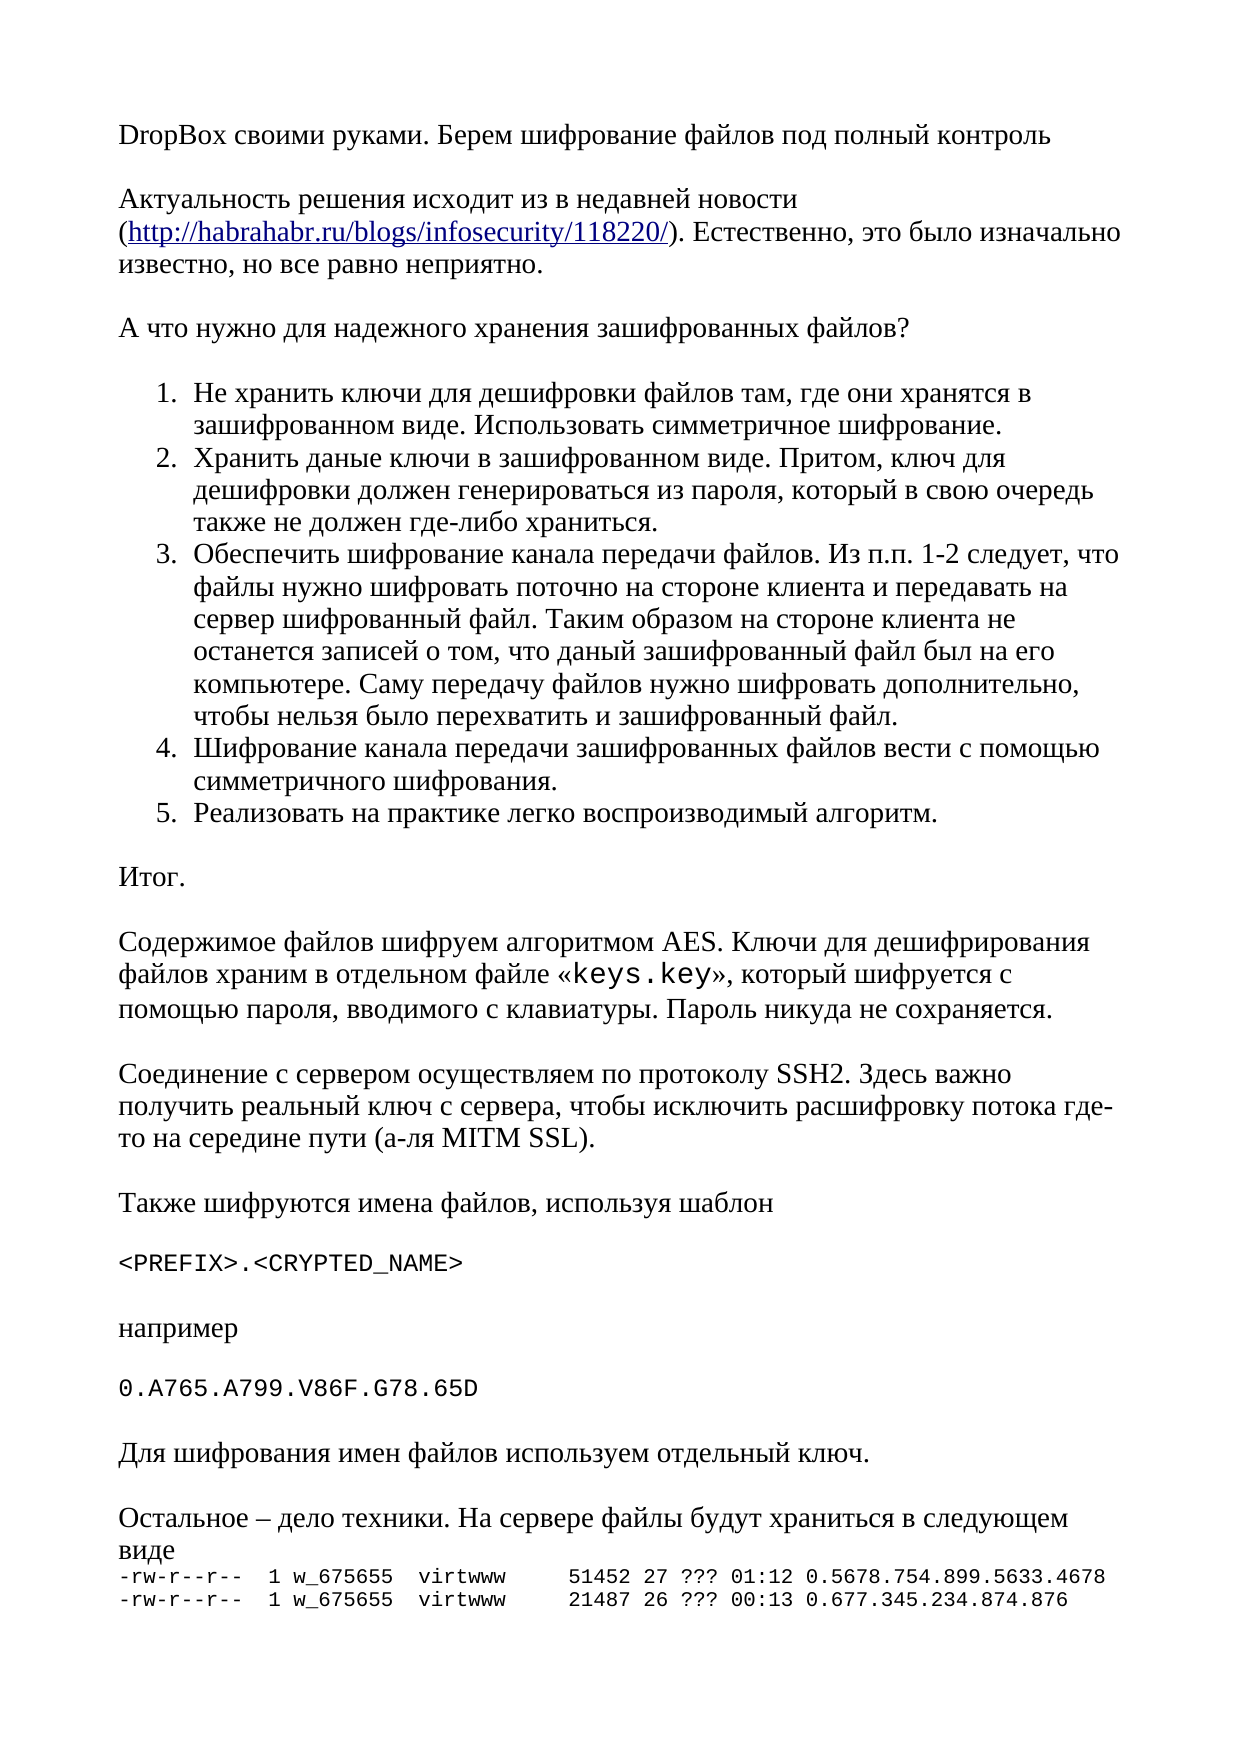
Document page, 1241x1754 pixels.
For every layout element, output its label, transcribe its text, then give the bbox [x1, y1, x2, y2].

list Шифрование канала передачи зашифрованных файлов вести с помощью симметричного шифрования. [156, 732, 1122, 796]
text Актуальность решения исходит из в недавней новости (http://habrahabr.ru/blogs/infosecurity/118220/). Естественно, это было изначально известно, но все равно неприятно. [118, 183, 1122, 279]
text Итог. [118, 861, 1122, 893]
text Соединение с сервером осуществляем по протоколу SSH2. Здесь важно получить реальный ключ с сервера, чтобы исключить расшифровку потока где-то на середине пути (а-ля MITM SSL). [118, 1057, 1122, 1154]
text Для шифрования имен файлов используем отдельный ключ. [118, 1437, 1122, 1469]
text Также шифруются имена файлов, используя шаблон [118, 1186, 1122, 1218]
list Реализовать на практике легко воспроизводимый алгоритм. [156, 796, 1122, 828]
list Хранить даные ключи в зашифрованном виде. Притом, ключ для дешифровки должен генерироваться из пароля, который в свою очередь также не должен где-либо храниться. [156, 441, 1122, 538]
text -rw-r--r-- 1 w_675655 virtwww 51452 27 ??? 01:12 0.5678.754.899.5633.4678 [118, 1566, 1122, 1589]
text Остальное – дело техники. На сервере файлы будут храниться в следующем виде [118, 1501, 1122, 1566]
text <PREFIX>.<CRYPTED_NAME> [118, 1251, 1122, 1279]
list Не хранить ключи для дешифровки файлов там, где они хранятся в зашифрованном виде. Использовать симметричное шифрование. [156, 376, 1122, 441]
text 0.A765.A799.V86F.G78.65D [118, 1376, 1122, 1404]
list Обеспечить шифрование канала передачи файлов. Из п.п. 1-2 следует, что файлы нужно шифровать поточно на стороне клиента и передавать на сервер шифрованный файл. Таким образом на стороне клиента не останется записей о том, что даный зашифрованный файл был на его компьютере. Саму передачу файлов нужно шифровать дополнительно, чтобы нельзя было перехватить и зашифрованный файл. [156, 538, 1122, 732]
text DropBox своими руками. Берем шифрование файлов под полный контроль [118, 118, 1122, 150]
text Содержимое файлов шифруем алгоритмом AES. Ключи для дешифрирования файлов храним в отдельном файле «keys.key», который шифруется с помощью пароля, вводимого с клавиатуры. Пароль никуда не сохраняется. [118, 925, 1122, 1025]
text например [118, 1311, 1122, 1344]
text А что нужно для надежного хранения зашифрованных файлов? [118, 312, 1122, 344]
text -rw-r--r-- 1 w_675655 virtwww 21487 26 ??? 00:13 0.677.345.234.874.876 [118, 1589, 1122, 1613]
